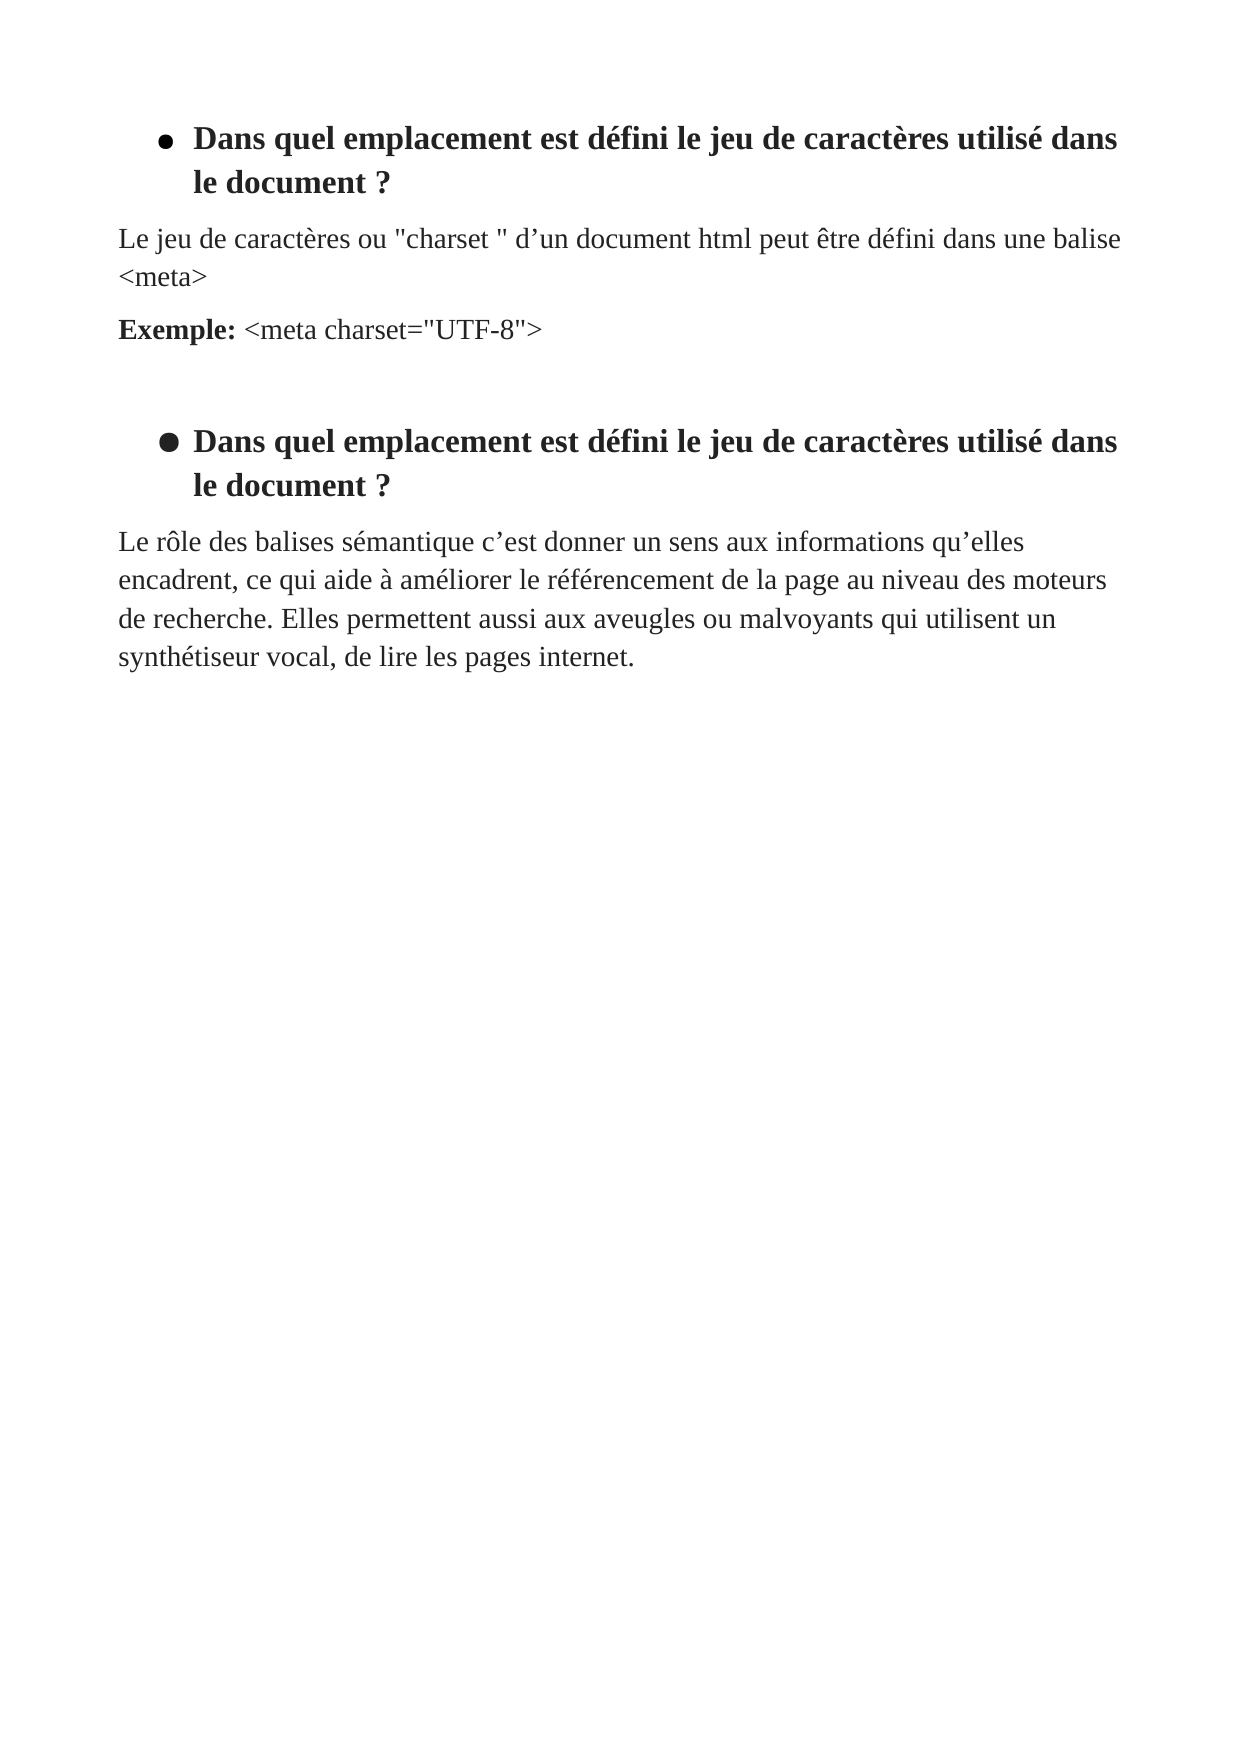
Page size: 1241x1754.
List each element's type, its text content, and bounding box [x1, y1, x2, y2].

text Le rôle des balises sémantique c’est donner un sens aux informations qu’elles encadrent, ce qui aide à améliorer le référencement de la page au niveau des moteurs de recherche. Elles permettent aussi aux aveugles ou malvoyants qui utilisent un synthétiseur vocal, de lire les pages internet. [118, 524, 1122, 673]
text Le jeu de caractères ou "charset " d’un document html peut être défini dans une balise <meta> [118, 221, 1122, 293]
text Exemple: <meta charset="UTF-8"> [118, 312, 1122, 346]
list Dans quel emplacement est défini le jeu de caractères utilisé dans le document ? [156, 421, 1122, 503]
list Dans quel emplacement est défini le jeu de caractères utilisé dans le document ? [156, 118, 1122, 201]
